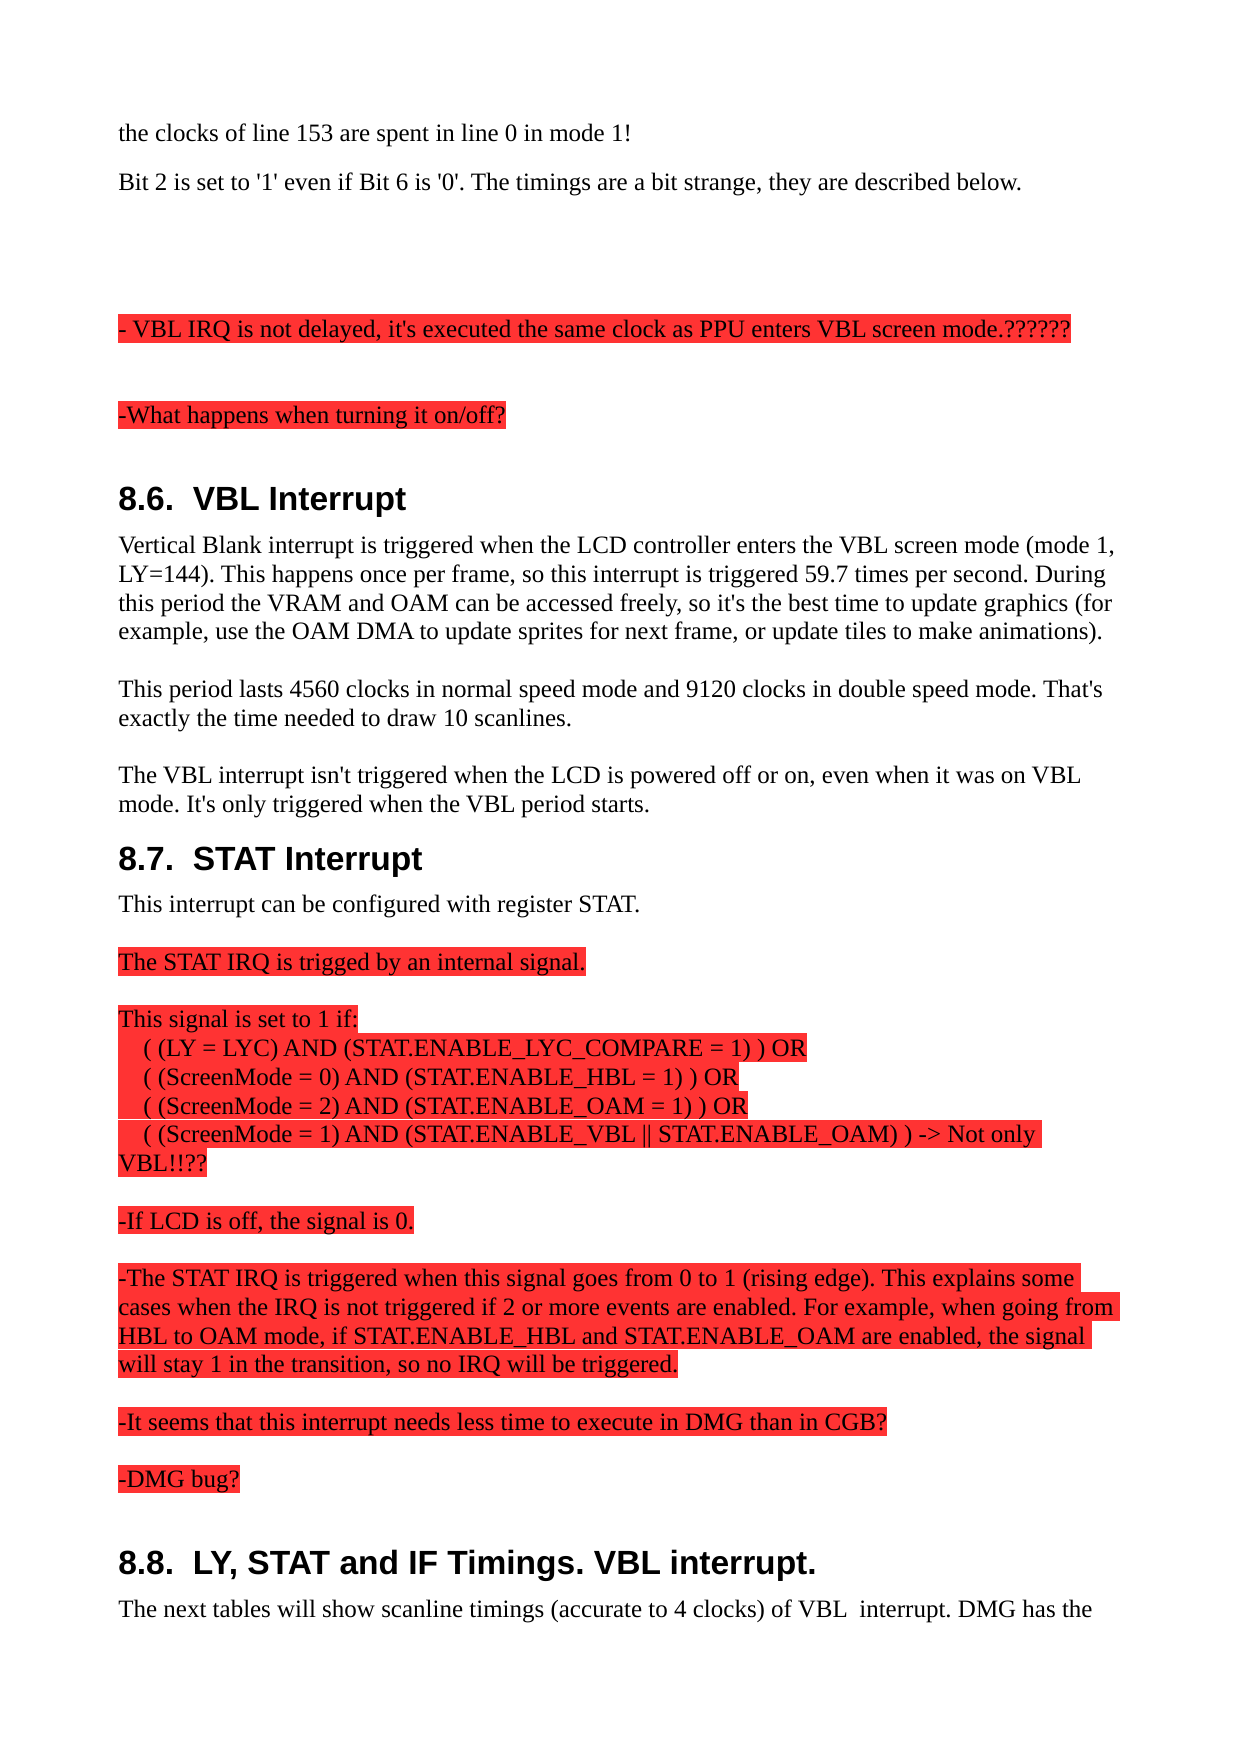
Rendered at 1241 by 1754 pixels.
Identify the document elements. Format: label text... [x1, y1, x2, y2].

text -What happens when turning it on/off? [118, 401, 1122, 429]
text This period lasts 4560 clocks in normal speed mode and 9120 clocks in double speed mode. That's exactly the time needed to draw 10 scanlines. [118, 674, 1122, 731]
text The next tables will show scanline timings (accurate to 4 clocks) of VBL interrupt. DMG has the [118, 1594, 1122, 1623]
subtitle STAT Interrupt [118, 838, 1122, 877]
text -DMG bug? [118, 1464, 1122, 1493]
text - VBL IRQ is not delayed, it's executed the same clock as PPU enters VBL screen mode.?????? [118, 314, 1122, 343]
text This interrupt can be configured with register STAT. [118, 889, 1122, 918]
text The VBL interrupt isn't triggered when the LCD is powered off or on, even when it was on VBL mode. It's only triggered when the VBL period starts. [118, 760, 1122, 818]
subtitle LY, STAT and IF Timings. VBL interrupt. [118, 1543, 1122, 1582]
text This signal is set to 1 if: [118, 1004, 1122, 1033]
text The STAT IRQ is trigged by an internal signal. [118, 947, 1122, 976]
text Vertical Blank interrupt is triggered when the LCD controller enters the VBL screen mode (mode 1, LY=144). This happens once per frame, so this interrupt is triggered 59.7 times per second. During this period the VRAM and OAM can be accessed freely, so it's the best time to update graphics (for example, use the OAM DMA to update sprites for next frame, or update tiles to make animations). [118, 530, 1122, 645]
text ( (ScreenMode = 2) AND (STAT.ENABLE_OAM = 1) ) OR [118, 1091, 1122, 1119]
text ( (LY = LYC) AND (STAT.ENABLE_LYC_COMPARE = 1) ) OR [118, 1033, 1122, 1062]
text -It seems that this interrupt needs less time to execute in DMG than in CGB? [118, 1407, 1122, 1436]
text -The STAT IRQ is triggered when this signal goes from 0 to 1 (rising edge). This explains some cases when the IRQ is not triggered if 2 or more events are enabled. For example, when going from HBL to OAM mode, if STAT.ENABLE_HBL and STAT.ENABLE_OAM are enabled, the signal will stay 1 in the transition, so no IRQ will be triggered. [118, 1263, 1122, 1378]
subtitle VBL Interrupt [118, 479, 1122, 518]
text the clocks of line 153 are spent in line 0 in mode 1! [118, 118, 1122, 147]
text Bit 2 is set to '1' even if Bit 6 is '0'. The timings are a bit strange, they are described below. [118, 167, 1122, 196]
text ( (ScreenMode = 0) AND (STAT.ENABLE_HBL = 1) ) OR [118, 1062, 1122, 1091]
text ( (ScreenMode = 1) AND (STAT.ENABLE_VBL || STAT.ENABLE_OAM) ) -> Not only VBL!!?? [118, 1119, 1122, 1177]
text -If LCD is off, the signal is 0. [118, 1206, 1122, 1234]
